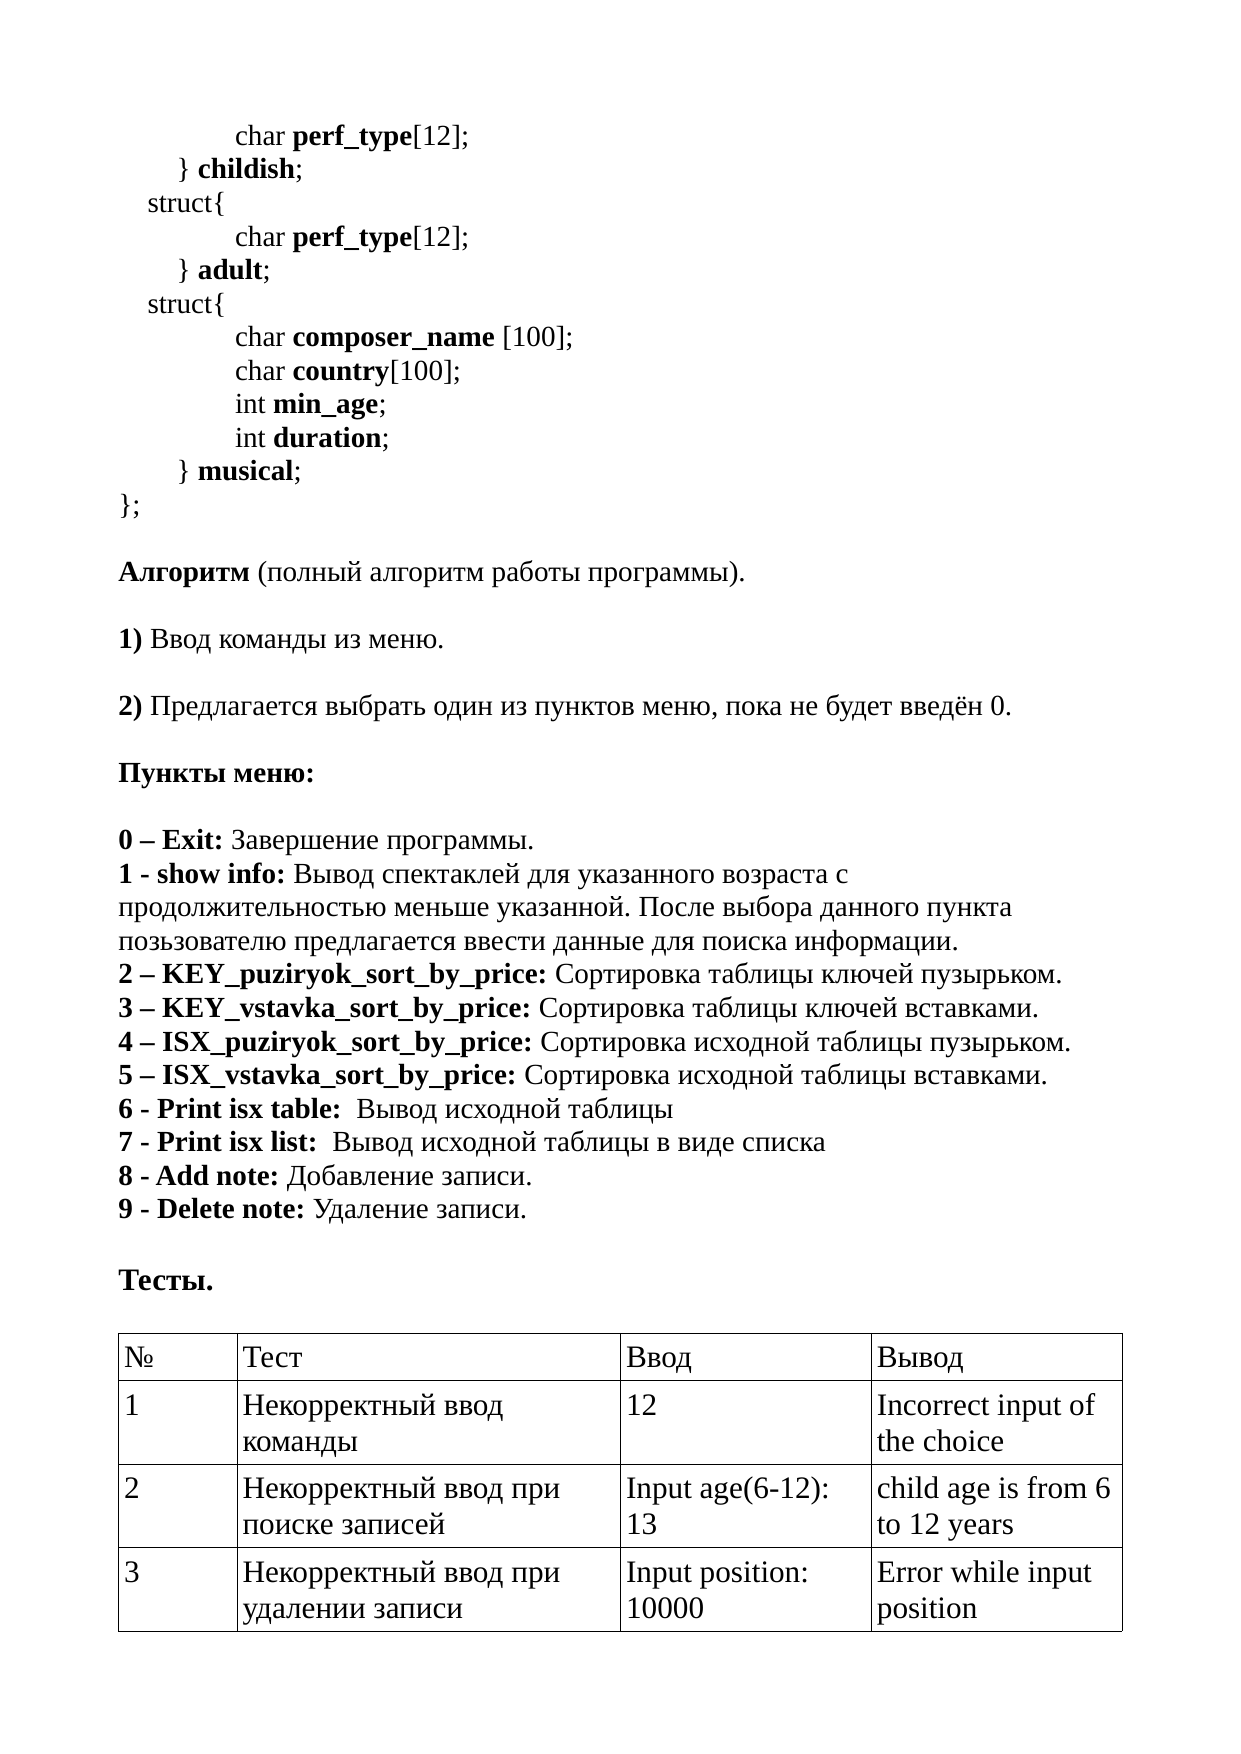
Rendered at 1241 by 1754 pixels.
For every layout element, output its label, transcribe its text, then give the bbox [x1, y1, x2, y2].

table_cell Incorrect input of the choice [872, 1381, 1122, 1464]
text Алгоритм (полный алгоритм работы программы). [118, 554, 1122, 588]
table_cell 2 [119, 1465, 237, 1547]
text 9 - Delete note: Удаление записи. [118, 1191, 1122, 1225]
text char perf_type[12]; [118, 219, 1122, 252]
text 6 - Print isx table: Вывод исходной таблицы [118, 1091, 1122, 1124]
table_cell Input position: 10000 [621, 1548, 871, 1631]
text 2) Предлагается выбрать один из пунктов меню, пока не будет введён 0. [118, 688, 1122, 722]
text char perf_type[12]; [118, 118, 1122, 152]
text struct{ [118, 286, 1122, 319]
text 4 – ISX_puziryok_sort_by_price: Сортировка исходной таблицы пузырьком. [118, 1024, 1122, 1057]
text 8 - Add note: Добавление записи. [118, 1158, 1122, 1191]
text 0 – Exit: Завершение программы. [118, 822, 1122, 856]
text 2 – KEY_puziryok_sort_by_price: Сортировка таблицы ключей пузырьком. [118, 957, 1122, 990]
text int min_age; [118, 386, 1122, 420]
text 1) Ввод команды из меню. [118, 621, 1122, 655]
table_cell Некорректный ввод при удалении записи [238, 1548, 620, 1631]
text char country[100]; [118, 353, 1122, 386]
text struct{ [118, 185, 1122, 219]
table_cell child age is from 6 to 12 years [872, 1465, 1122, 1547]
table_cell Error while input position [872, 1548, 1122, 1631]
text } childish; [118, 152, 1122, 185]
text 7 - Print isx list: Вывод исходной таблицы в виде списка [118, 1124, 1122, 1158]
table_cell Input age(6-12): 13 [621, 1465, 871, 1547]
table_cell Некорректный ввод команды [238, 1381, 620, 1464]
text Тесты. [118, 1261, 1122, 1297]
text } adult; [118, 252, 1122, 286]
table_header № [119, 1334, 237, 1380]
table_header Вывод [872, 1334, 1122, 1380]
table_cell 3 [119, 1548, 237, 1631]
table_cell 12 [621, 1381, 871, 1464]
text 5 – ISX_vstavka_sort_by_price: Сортировка исходной таблицы вставками. [118, 1057, 1122, 1091]
table_header Ввод [621, 1334, 871, 1380]
text } musical; [118, 453, 1122, 487]
text 1 - show info: Вывод спектаклей для указанного возраста с продолжительностью меньше указанной. После выбора данного пункта позьзователю предлагается ввести данные для поиска информации. [118, 856, 1122, 957]
table_header Тест [238, 1334, 620, 1380]
table_cell 1 [119, 1381, 237, 1464]
text int duration; [118, 420, 1122, 453]
table_cell Некорректный ввод при поиске записей [238, 1465, 620, 1547]
text 3 – KEY_vstavka_sort_by_price: Сортировка таблицы ключей вставками. [118, 990, 1122, 1024]
text Пункты меню: [118, 755, 1122, 789]
text }; [118, 487, 1122, 521]
text char composer_name [100]; [118, 319, 1122, 353]
